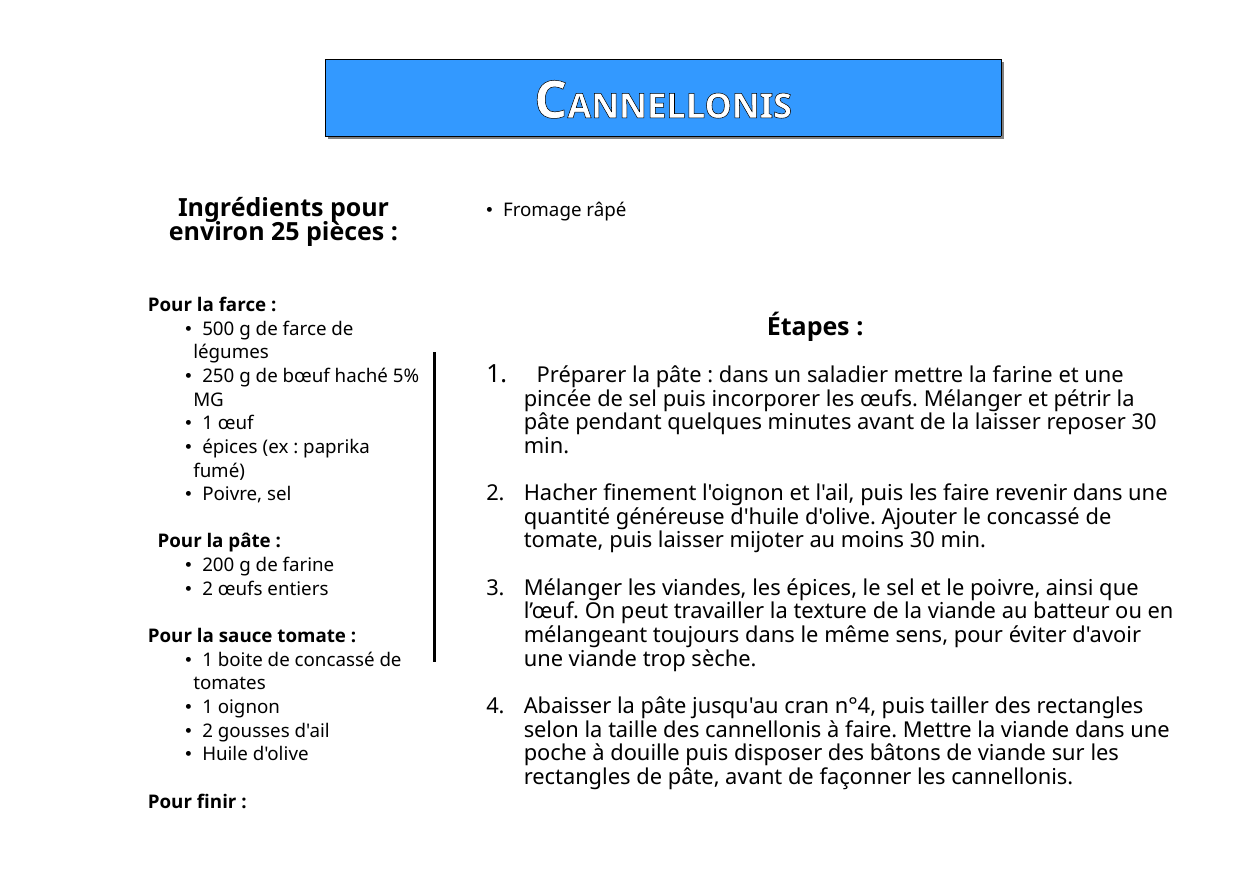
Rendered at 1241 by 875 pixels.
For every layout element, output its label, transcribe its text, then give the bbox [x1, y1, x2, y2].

list Mélanger les viandes, les épices, le sel et le poivre, ainsi que l’œuf. On peut travailler la texture de la viande au batteur ou en mélangeant toujours dans le même sens, pour éviter d'avoir une viande trop sèche. [486, 576, 1181, 671]
text Pour la sauce tomate : [148, 624, 419, 647]
list 500 g de farce de légumes [185, 316, 419, 363]
list 2 œufs entiers [185, 576, 419, 600]
text Pour la farce : [148, 293, 419, 316]
list Abaisser la pâte jusqu'au cran n°4, puis tailler des rectangles selon la taille des cannellonis à faire. Mettre la viande dans une poche à douille puis disposer des bâtons de viande sur les rectangles de pâte, avant de façonner les cannellonis. [486, 694, 1181, 789]
text Pour finir : [148, 789, 419, 813]
list Hacher finement l'oignon et l'ail, puis les faire revenir dans une quantité généreuse d'huile d'olive. Ajouter le concassé de tomate, puis laisser mijoter au moins 30 min. [486, 482, 1181, 553]
text Ingrédients pour environ 25 pièces : [148, 198, 419, 245]
list 2 gousses d'ail [185, 718, 419, 742]
list Préparer la pâte : dans un saladier mettre la farine et une pincée de sel puis incorporer les œufs. Mélanger et pétrir la pâte pendant quelques minutes avant de la laisser reposer 30 min. [486, 363, 1181, 458]
list Huile d'olive [185, 742, 419, 766]
list épices (ex : paprika fumé) [185, 434, 419, 482]
list 1 œuf [185, 411, 419, 434]
list 1 oignon [185, 694, 419, 718]
list 200 g de farine [185, 553, 419, 576]
list Fromage râpé [486, 198, 1181, 222]
text Étapes : [448, 316, 1181, 340]
text Pour la pâte : [148, 529, 419, 553]
list 1 boite de concassé de tomates [185, 647, 419, 694]
list Poivre, sel [185, 482, 419, 505]
list 250 g de bœuf haché 5% MG [185, 363, 419, 411]
